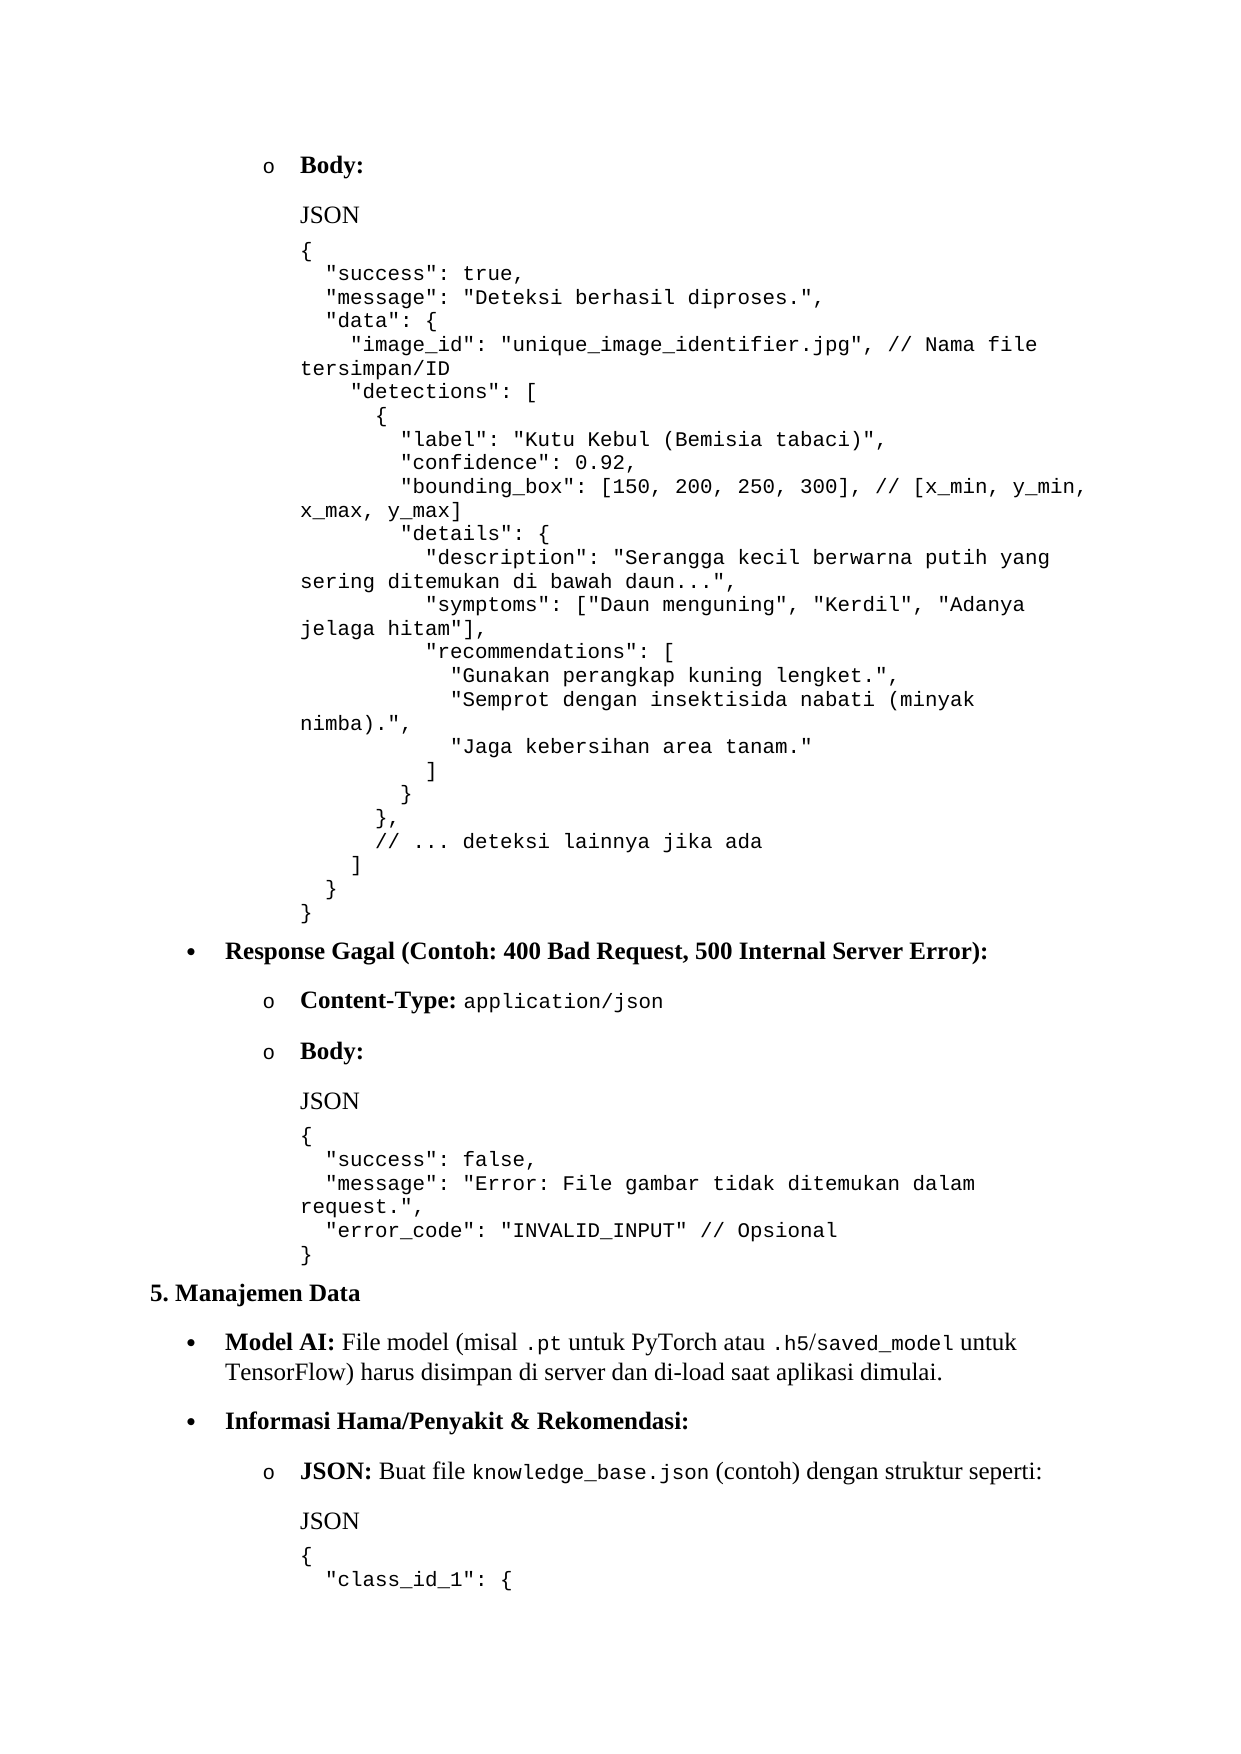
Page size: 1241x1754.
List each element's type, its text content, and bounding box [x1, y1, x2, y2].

text "detections": [ [300, 381, 1090, 405]
text // ... deteksi lainnya jika ada [300, 831, 1090, 854]
text "label": "Kutu Kebul (Bemisia tabaci)", [300, 429, 1090, 452]
text "Jaga kebersihan area tanam." [300, 736, 1090, 760]
list Body: [262, 1036, 1090, 1065]
text "message": "Error: File gambar tidak ditemukan dalam request.", [300, 1173, 1090, 1220]
text "details": { [300, 523, 1090, 547]
text "recommendations": [ [300, 642, 1090, 665]
text ] [300, 854, 1090, 878]
text { [300, 1546, 1090, 1569]
text "data": { [300, 311, 1090, 334]
text "Semprot dengan insektisida nabati (minyak nimba).", [300, 689, 1090, 736]
text "image_id": "unique_image_identifier.jpg", // Nama file tersimpan/ID [300, 334, 1090, 381]
list Informasi Hama/Penyakit & Rekomendasi: [187, 1406, 1090, 1435]
list JSON: Buat file knowledge_base.json (contoh) dengan struktur seperti: [262, 1456, 1090, 1486]
text "description": "Serangga kecil berwarna putih yang sering ditemukan di bawah daun...", [300, 547, 1090, 594]
list Model AI: File model (misal .pt untuk PyTorch atau .h5/saved_model untuk TensorFlow) harus disimpan di server dan di-load saat aplikasi dimulai. [187, 1327, 1090, 1386]
text "success": false, [300, 1149, 1090, 1173]
text { [300, 239, 1090, 263]
text } [300, 878, 1090, 902]
text }, [300, 807, 1090, 831]
text "class_id_1": { [300, 1569, 1090, 1593]
text "error_code": "INVALID_INPUT" // Opsional [300, 1220, 1090, 1243]
list Response Gagal (Contoh: 400 Bad Request, 500 Internal Server Error): [187, 936, 1090, 964]
text { [300, 405, 1090, 429]
text 5. Manajemen Data [150, 1278, 1090, 1306]
text "bounding_box": [150, 200, 250, 300], // [x_min, y_min, x_max, y_max] [300, 476, 1090, 523]
text JSON [300, 1506, 1090, 1535]
text "success": true, [300, 263, 1090, 287]
text } [300, 783, 1090, 807]
text "Gunakan perangkap kuning lengket.", [300, 665, 1090, 689]
text } [300, 902, 1090, 925]
text { [300, 1125, 1090, 1149]
list Body: [262, 150, 1090, 179]
list Content-Type: application/json [262, 985, 1090, 1015]
text "symptoms": ["Daun menguning", "Kerdil", "Adanya jelaga hitam"], [300, 594, 1090, 642]
text "message": "Deteksi berhasil diproses.", [300, 287, 1090, 311]
text } [300, 1243, 1090, 1267]
text JSON [300, 1086, 1090, 1115]
text JSON [300, 200, 1090, 229]
text ] [300, 760, 1090, 783]
text "confidence": 0.92, [300, 452, 1090, 476]
